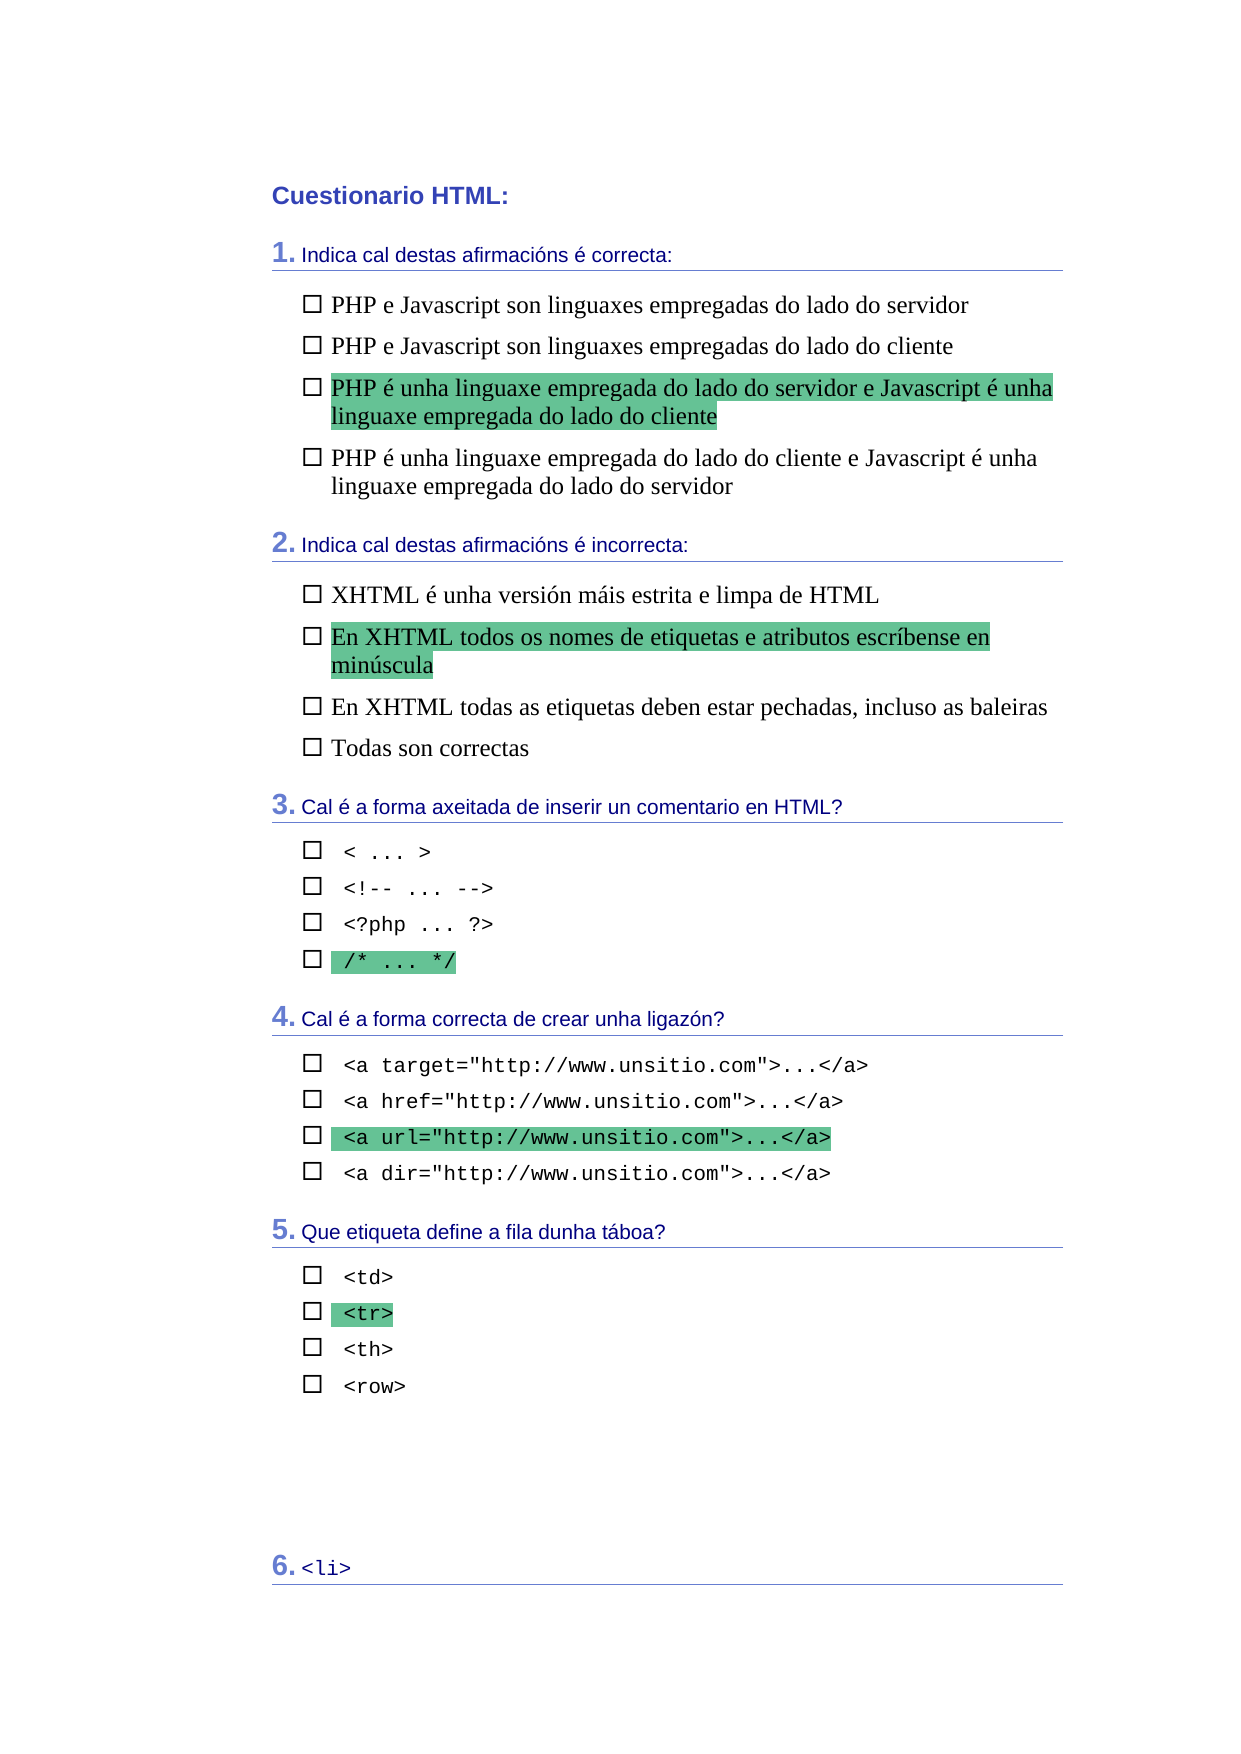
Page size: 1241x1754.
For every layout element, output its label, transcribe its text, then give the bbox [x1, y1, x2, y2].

text Cuestionario HTML: [272, 181, 1063, 210]
list <li> [272, 1548, 1063, 1584]
list Cal é a forma axeitada de inserir un comentario en HTML? [272, 787, 1063, 822]
list Indica cal destas afirmacións é incorrecta: [272, 525, 1063, 561]
list <a url="http://www.unsitio.com">...</a> [301, 1127, 1063, 1151]
list <tr> [301, 1303, 1063, 1327]
list En XHTML todas as etiquetas deben estar pechadas, incluso as baleiras [301, 692, 1063, 721]
list /* ... */ [301, 951, 1063, 974]
list PHP e Javascript son linguaxes empregadas do lado do cliente [301, 331, 1063, 360]
list <!-- ... --> [301, 878, 1063, 902]
list En XHTML todos os nomes de etiquetas e atributos escríbense en minúscula [301, 622, 1063, 679]
list <td> [301, 1267, 1063, 1291]
list Todas son correctas [301, 733, 1063, 762]
list <a target="http://www.unsitio.com">...</a> [301, 1055, 1063, 1078]
list <th> [301, 1339, 1063, 1363]
list PHP é unha linguaxe empregada do lado do servidor e Javascript é unha linguaxe empregada do lado do cliente [301, 373, 1063, 430]
list XHTML é unha versión máis estrita e limpa de HTML [301, 581, 1063, 609]
list PHP e Javascript son linguaxes empregadas do lado do servidor [301, 290, 1063, 319]
list <row> [301, 1376, 1063, 1399]
list Indica cal destas afirmacións é correcta: [272, 235, 1063, 270]
list <a dir="http://www.unsitio.com">...</a> [301, 1163, 1063, 1187]
list PHP é unha linguaxe empregada do lado do cliente e Javascript é unha linguaxe empregada do lado do servidor [301, 443, 1063, 500]
list Cal é a forma correcta de crear unha ligazón? [272, 999, 1063, 1035]
list <a href="http://www.unsitio.com">...</a> [301, 1091, 1063, 1114]
list Que etiqueta define a fila dunha táboa? [272, 1212, 1063, 1247]
list < ... > [301, 842, 1063, 866]
list <?php ... ?> [301, 914, 1063, 938]
